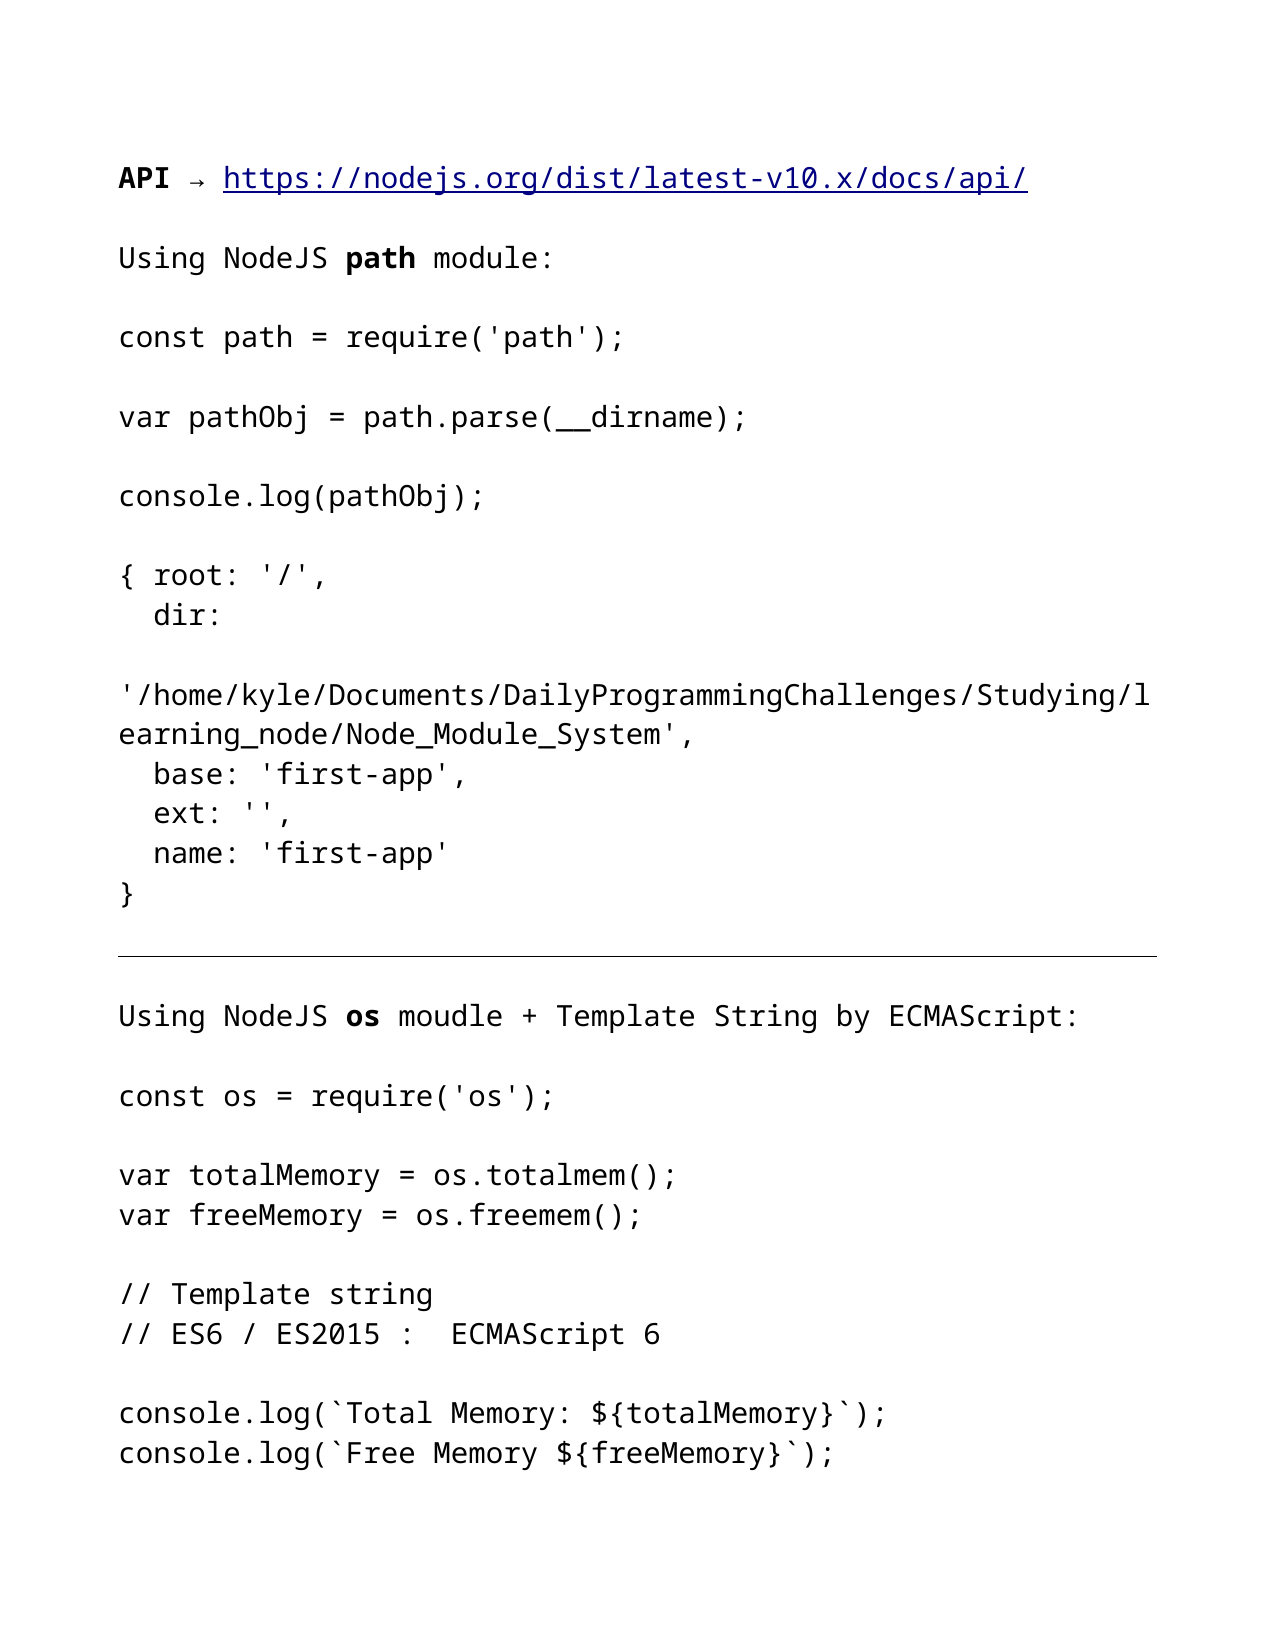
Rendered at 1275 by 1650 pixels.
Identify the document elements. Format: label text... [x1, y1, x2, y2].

text var freeMemory = os.freemem(); [118, 1194, 1157, 1234]
text API → https://nodejs.org/dist/latest-v10.x/docs/api/ [118, 158, 1157, 197]
text ext: '', [118, 793, 1157, 832]
text '/home/kyle/Documents/DailyProgrammingChallenges/Studying/learning_node/Node_Module_System', [118, 634, 1157, 753]
text // Template string [118, 1273, 1157, 1313]
text var totalMemory = os.totalmem(); [118, 1154, 1157, 1194]
text const os = require('os'); [118, 1075, 1157, 1115]
text dir: [118, 594, 1157, 634]
text base: 'first-app', [118, 753, 1157, 793]
text // ES6 / ES2015 : ECMAScript 6 [118, 1313, 1157, 1353]
text } [118, 872, 1157, 912]
text console.log(`Total Memory: ${totalMemory}`); [118, 1393, 1157, 1432]
text Using NodeJS path module: [118, 237, 1157, 277]
text const path = require('path'); [118, 317, 1157, 356]
text console.log(`Free Memory ${freeMemory}`); [118, 1432, 1157, 1472]
text name: 'first-app' [118, 832, 1157, 872]
text { root: '/', [118, 555, 1157, 594]
text var pathObj = path.parse(__dirname); [118, 396, 1157, 436]
text console.log(pathObj); [118, 475, 1157, 515]
text Using NodeJS os moudle + Template String by ECMAScript: [118, 996, 1157, 1035]
